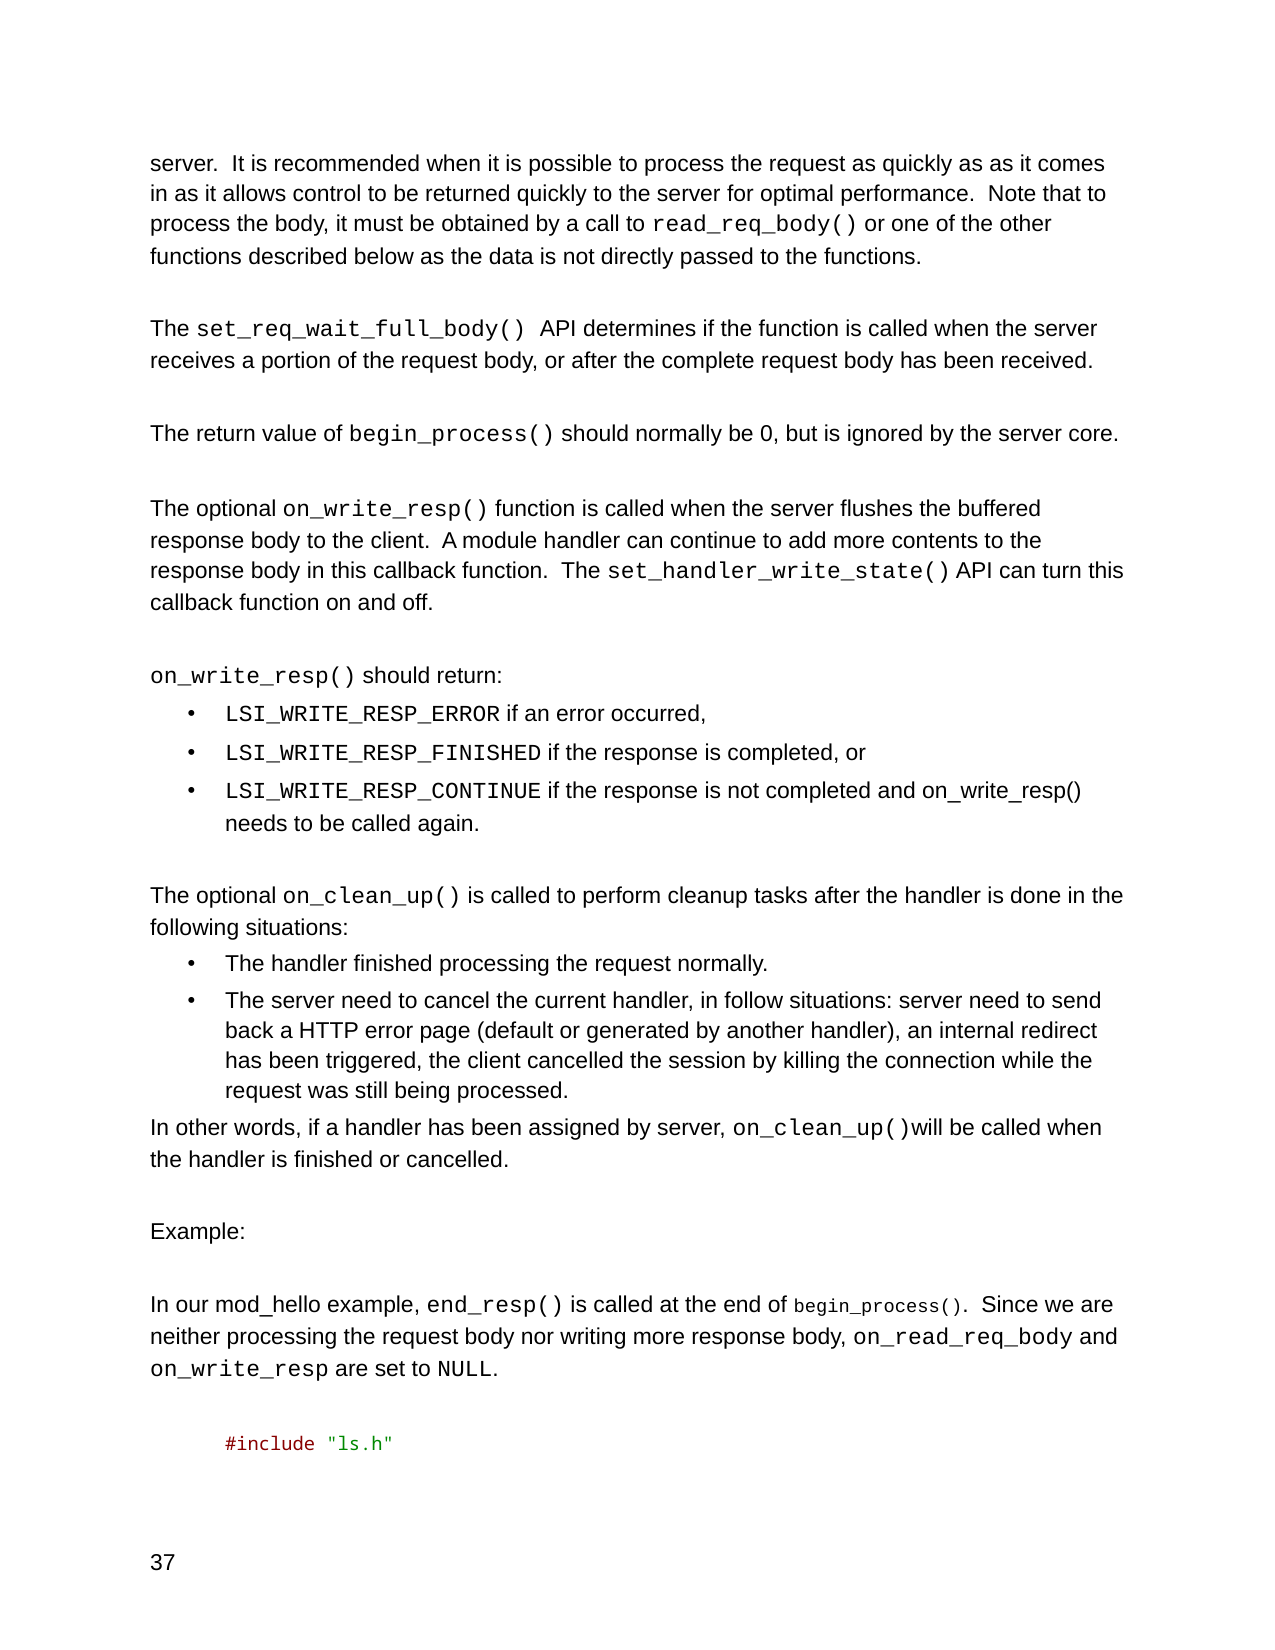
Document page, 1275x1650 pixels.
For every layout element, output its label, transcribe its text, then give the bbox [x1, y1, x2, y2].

text The set_req_wait_full_body() API determines if the function is called when the server receives a portion of the request body, or after the complete request body has been received. [150, 315, 1125, 374]
text In our mod_hello example, end_resp() is called at the end of begin_process(). Since we are neither processing the request body nor writing more response body, on_read_req_body and on_write_resp are set to NULL. [150, 1291, 1125, 1383]
text on_write_resp() should return: [150, 662, 1125, 690]
list The server need to cancel the current handler, in follow situations: server need to send back a HTTP error page (default or generated by another handler), an internal redirect has been triggered, the client cancelled the session by killing the connection while the request was still being processed. [187, 987, 1125, 1104]
list LSI_WRITE_RESP_FINISHED if the response is completed, or [187, 739, 1125, 767]
list LSI_WRITE_RESP_ERROR if an error occurred, [187, 700, 1125, 728]
text server. It is recommended when it is possible to process the request as quickly as as it comes in as it allows control to be returned quickly to the server for optimal performance. Note that to process the body, it must be obtained by a call to read_req_body() or one of the other functions described below as the data is not directly passed to the functions. [150, 150, 1125, 269]
text The optional on_clean_up() is called to perform cleanup tasks after the handler is done in the following situations: [150, 882, 1125, 941]
list LSI_WRITE_RESP_CONTINUE if the response is not completed and on_write_resp() needs to be called again. [187, 777, 1125, 836]
text Example: [150, 1218, 1125, 1244]
list The handler finished processing the request normally. [187, 950, 1125, 977]
text #include "ls.h" [225, 1430, 1125, 1455]
text The optional on_write_resp() function is called when the server flushes the buffered response body to the client. A module handler can continue to add more contents to the response body in this callback function. The set_handler_write_state() API can turn this callback function on and off. [150, 494, 1125, 616]
text The return value of begin_process() should normally be 0, but is ignored by the server core. [150, 420, 1125, 448]
text In other words, if a handler has been assigned by server, on_clean_up()will be called when the handler is finished or cancelled. [150, 1113, 1125, 1172]
